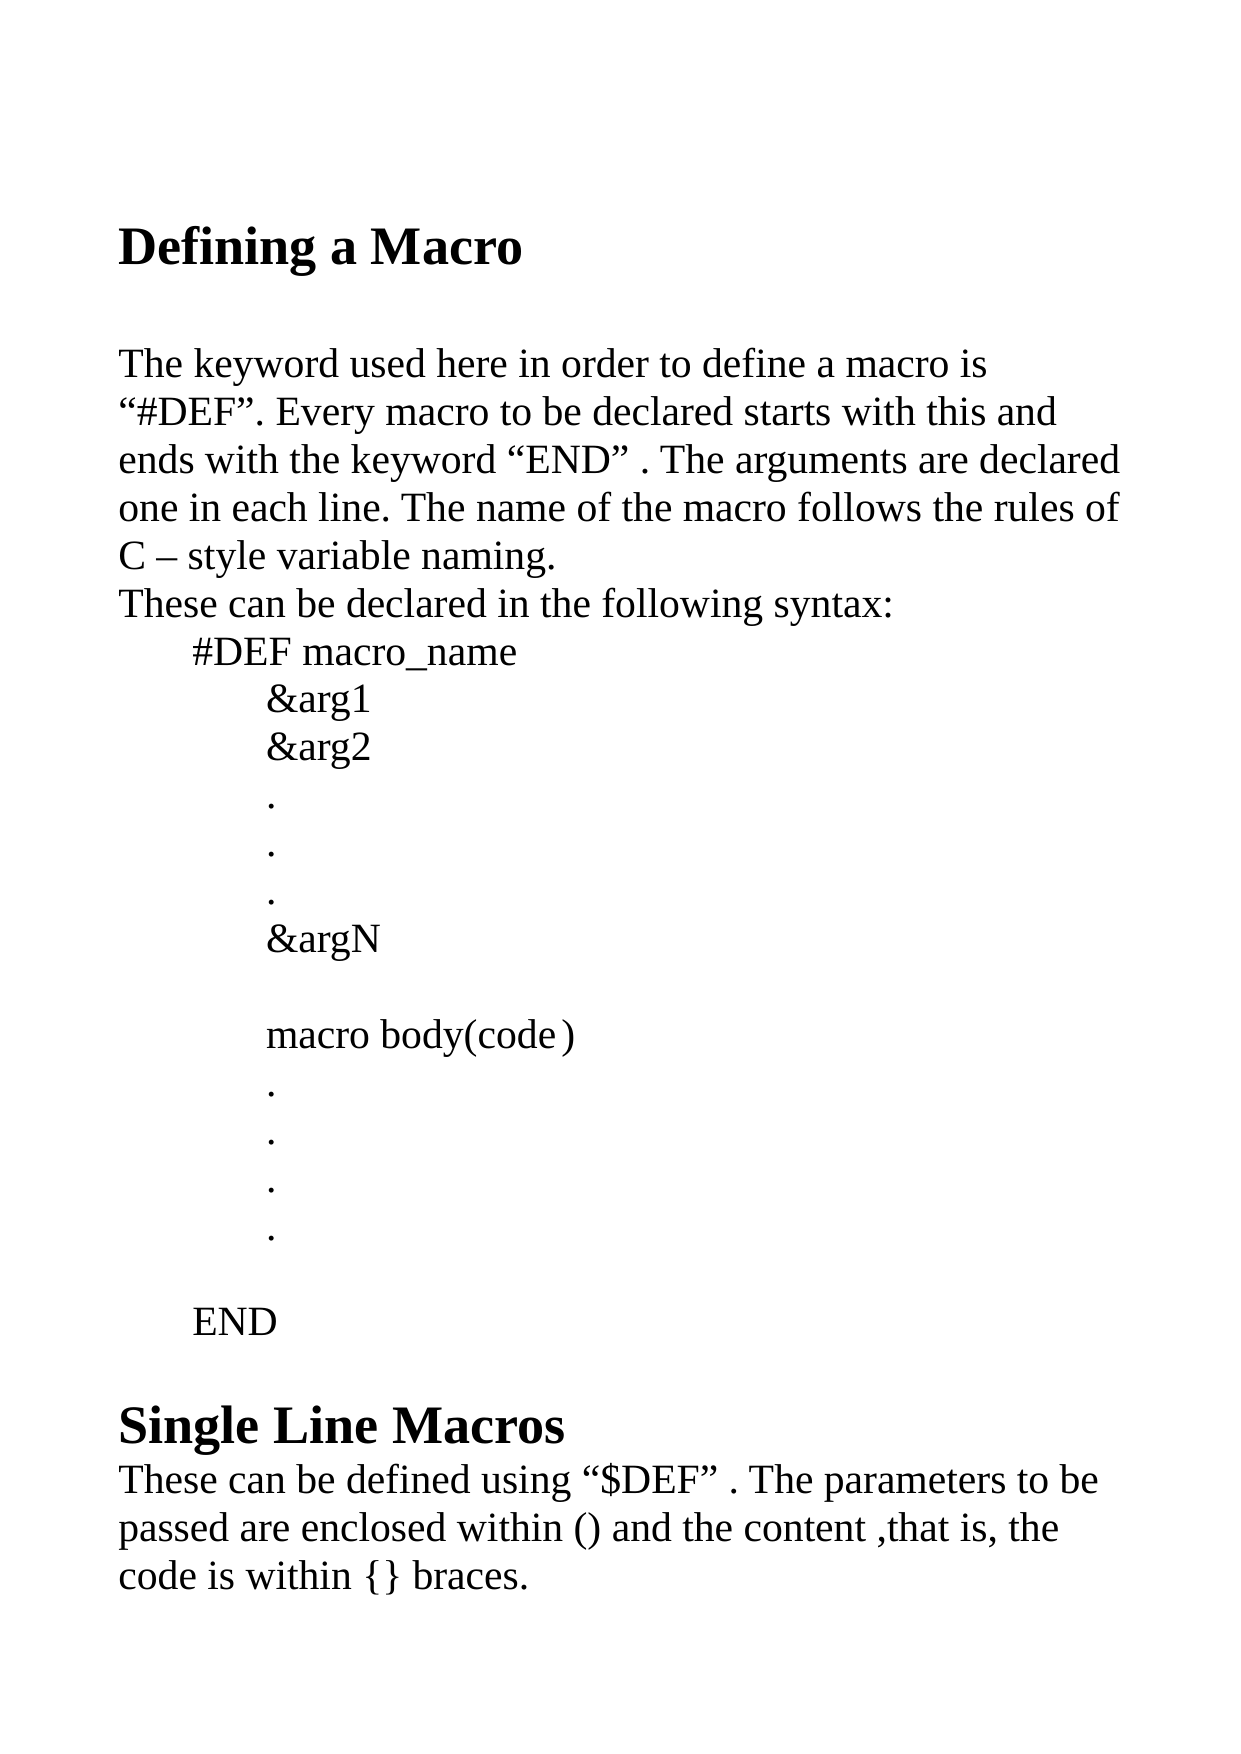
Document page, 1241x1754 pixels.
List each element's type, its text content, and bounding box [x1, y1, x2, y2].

text . [118, 1057, 1122, 1105]
text &arg1 [118, 674, 1122, 722]
text &arg2 [118, 722, 1122, 770]
text Defining a Macro [118, 214, 1122, 276]
text . [118, 1105, 1122, 1153]
text These can be declared in the following syntax: [118, 578, 1122, 626]
text The keyword used here in order to define a macro is “#DEF”. Every macro to be declared starts with this and ends with the keyword “END” . The arguments are declared one in each line. The name of the macro follows the rules of C – style variable naming. [118, 338, 1122, 578]
text . [118, 818, 1122, 866]
text Single Line Macros [118, 1393, 1122, 1455]
text . [118, 1153, 1122, 1201]
text #DEF macro_name [118, 626, 1122, 674]
text . [118, 1201, 1122, 1249]
text END [118, 1297, 1122, 1345]
text . [118, 770, 1122, 818]
text &argN [118, 913, 1122, 961]
text . [118, 866, 1122, 913]
text These can be defined using “$DEF” . The parameters to be passed are enclosed within () and the content ,that is, the code is within {} braces. [118, 1455, 1122, 1599]
text macro body(code ) [118, 1009, 1122, 1057]
